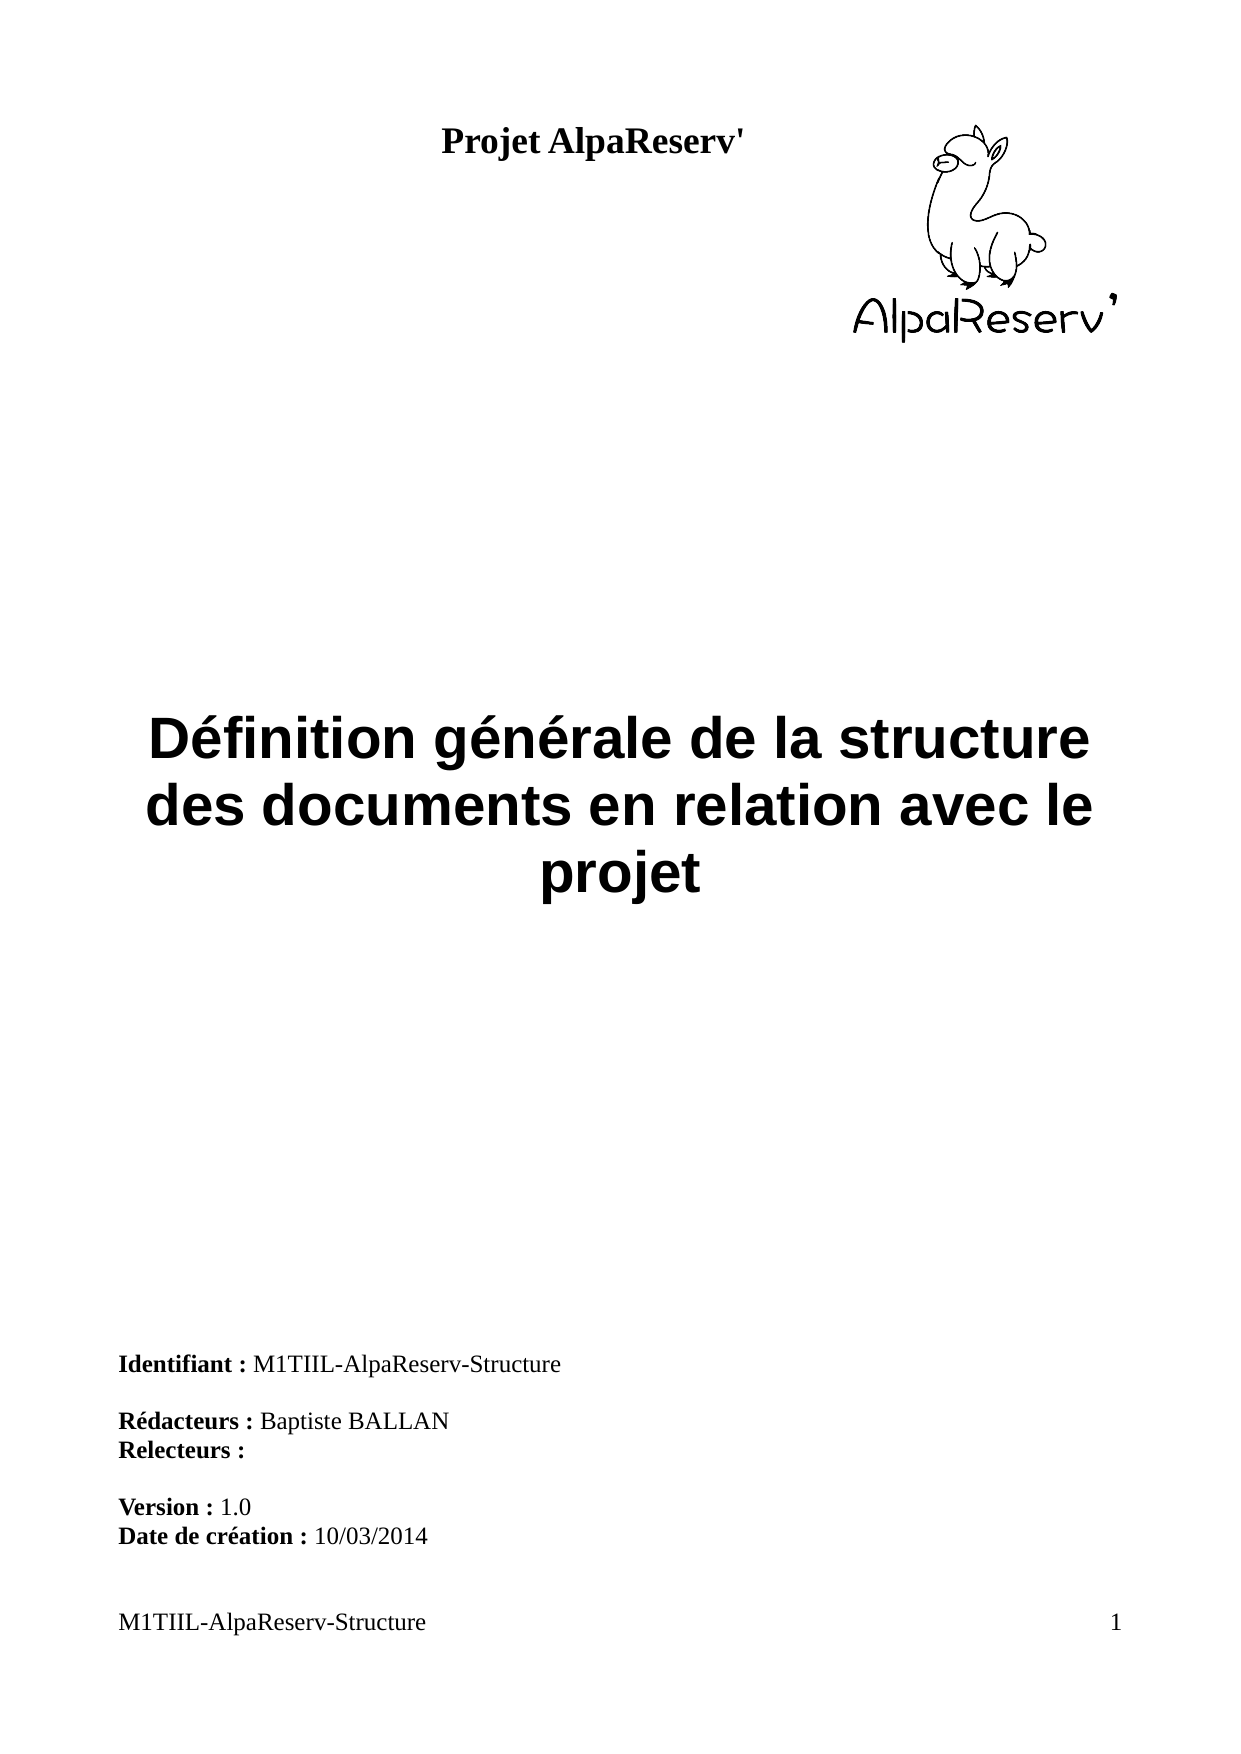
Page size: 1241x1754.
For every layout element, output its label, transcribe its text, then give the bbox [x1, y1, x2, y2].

text Date de création : 10/03/2014 [118, 1521, 1122, 1550]
text Version : 1.0 [118, 1492, 1122, 1521]
text Projet AlpaReserv' [118, 118, 1122, 161]
text Relecteurs : [118, 1435, 1122, 1464]
text Rédacteurs : Baptiste BALLAN [118, 1406, 1122, 1435]
title Définition générale de la structure des documents en relation avec le projet [118, 704, 1122, 905]
text Identifiant : M1TIIL-AlpaReserv-Structure [118, 1349, 1122, 1377]
picture [847, 120, 1122, 347]
